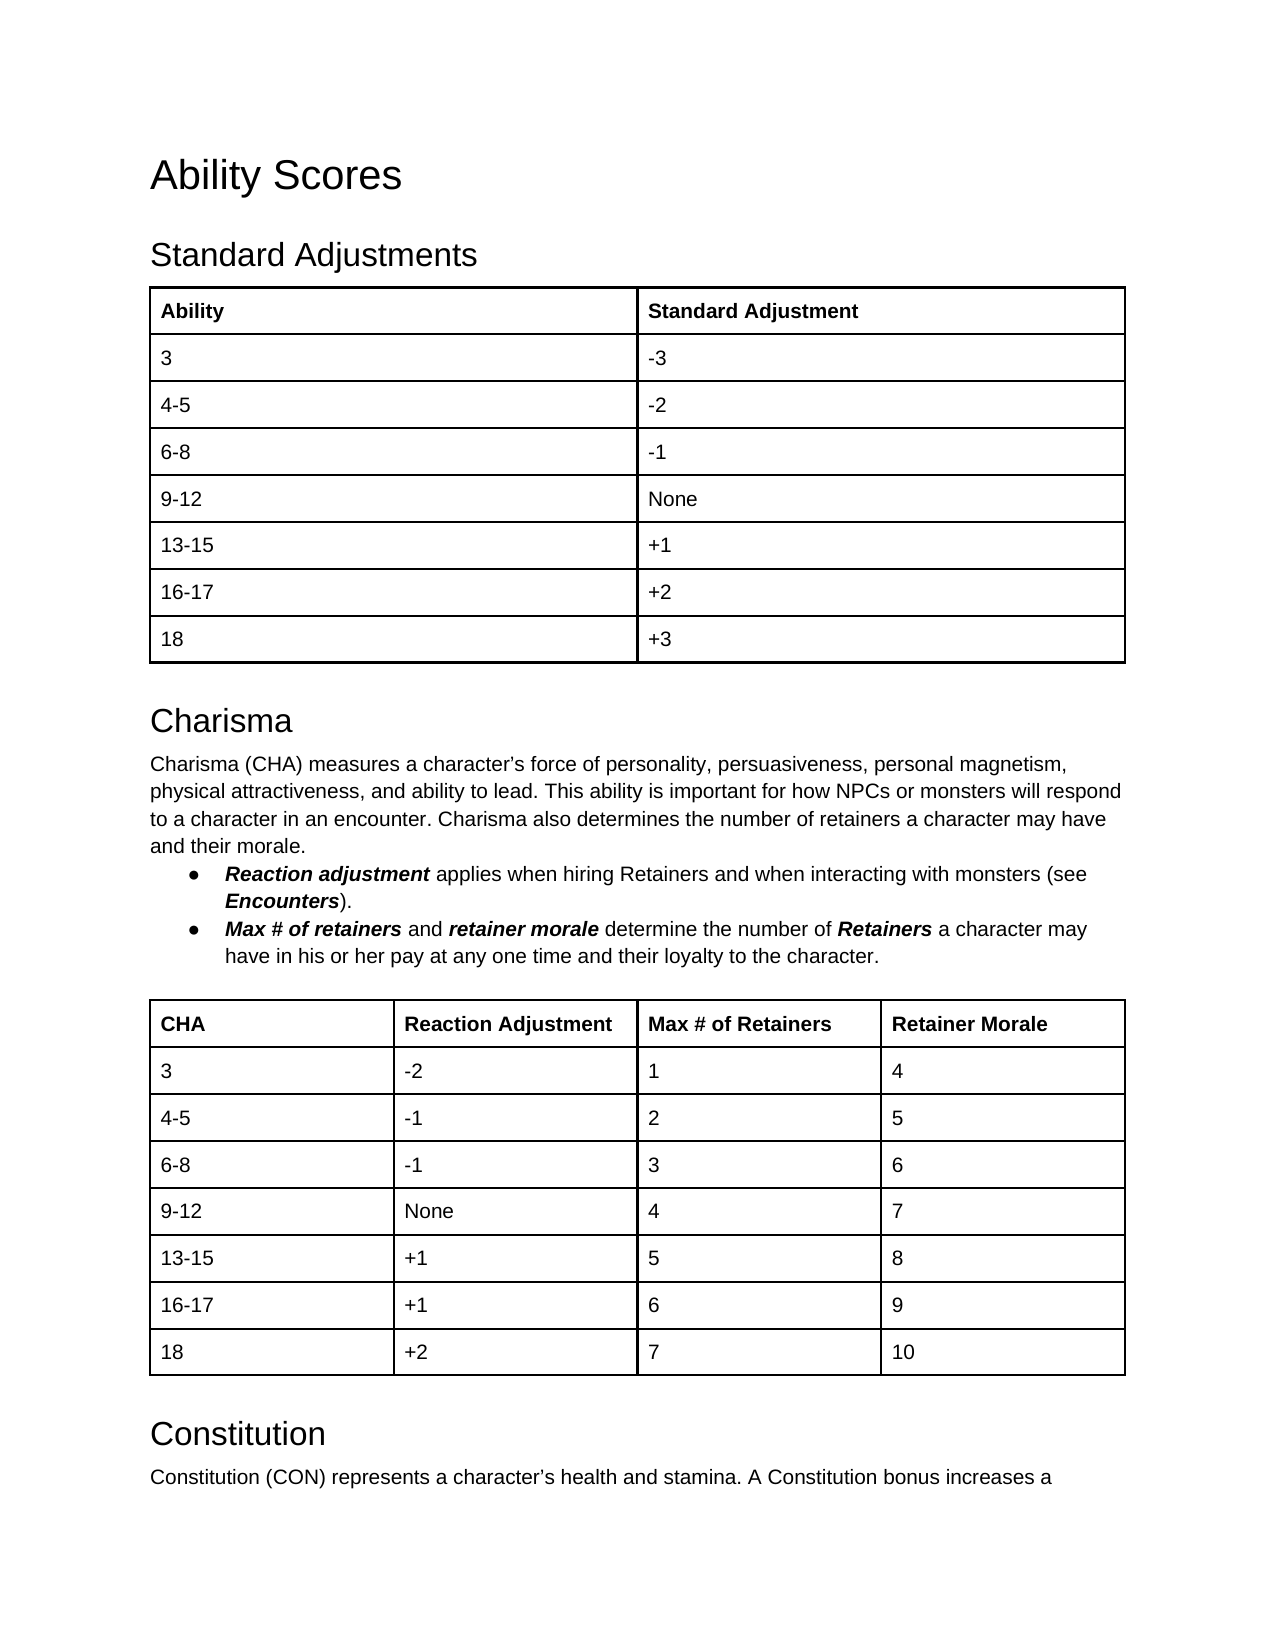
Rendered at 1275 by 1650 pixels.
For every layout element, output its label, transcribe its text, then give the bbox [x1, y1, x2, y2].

table_cell 10 [882, 1330, 1124, 1374]
table_header Ability [151, 289, 636, 333]
subtitle Standard Adjustments [150, 235, 1125, 274]
table_header Reaction Adjustment [395, 1001, 636, 1046]
table_cell 6-8 [151, 429, 636, 474]
table_cell 8 [882, 1236, 1124, 1281]
table_cell 13-15 [151, 1236, 393, 1281]
table_cell 18 [151, 617, 636, 661]
table_cell 9 [882, 1283, 1124, 1327]
subtitle Ability Scores [150, 150, 1125, 198]
text Constitution (CON) represents a character’s health and stamina. A Constitution bonus increases a [150, 1465, 1125, 1489]
table_cell -1 [395, 1142, 636, 1187]
table_header CHA [151, 1001, 393, 1046]
table_cell None [395, 1189, 636, 1234]
table_cell -3 [639, 335, 1124, 380]
table_cell +2 [639, 570, 1124, 614]
table_cell 2 [639, 1095, 880, 1140]
table_cell -1 [395, 1095, 636, 1140]
table_cell +1 [395, 1236, 636, 1281]
table_cell 3 [151, 1048, 393, 1093]
table_cell +3 [639, 617, 1124, 661]
table_cell None [639, 476, 1124, 521]
table_cell 3 [151, 335, 636, 380]
table_cell 7 [882, 1189, 1124, 1234]
table_header Max # of Retainers [639, 1001, 880, 1046]
table_cell -2 [395, 1048, 636, 1093]
list Reaction adjustment applies when hiring Retainers and when interacting with monsters (see Encounters). [187, 862, 1125, 913]
table_cell -1 [639, 429, 1124, 474]
table_cell 6 [639, 1283, 880, 1327]
table_cell 5 [882, 1095, 1124, 1140]
table_cell 4 [882, 1048, 1124, 1093]
table_cell 6 [882, 1142, 1124, 1187]
table_cell +1 [639, 523, 1124, 568]
table_cell 3 [639, 1142, 880, 1187]
table_cell 9-12 [151, 476, 636, 521]
table_cell 18 [151, 1330, 393, 1374]
table_cell 4 [639, 1189, 880, 1234]
table_cell 4-5 [151, 382, 636, 427]
subtitle Constitution [150, 1414, 1125, 1452]
list Max # of retainers and retainer morale determine the number of Retainers a character may have in his or her pay at any one time and their loyalty to the character. [187, 917, 1125, 968]
table_cell 4-5 [151, 1095, 393, 1140]
table_cell 13-15 [151, 523, 636, 568]
table_cell +1 [395, 1283, 636, 1327]
table_cell 1 [639, 1048, 880, 1093]
text Charisma (CHA) measures a character’s force of personality, persuasiveness, personal magnetism, physical attractiveness, and ability to lead. This ability is important for how NPCs or monsters will respond to a character in an encounter. Charisma also determines the number of retainers a character may have and their morale. [150, 752, 1125, 858]
table_cell 7 [639, 1330, 880, 1374]
table_header Standard Adjustment [639, 289, 1124, 333]
subtitle Charisma [150, 701, 1125, 739]
table_cell 6-8 [151, 1142, 393, 1187]
table_cell 16-17 [151, 1283, 393, 1327]
table_cell +2 [395, 1330, 636, 1374]
table_cell 16-17 [151, 570, 636, 614]
table_cell 9-12 [151, 1189, 393, 1234]
table_cell -2 [639, 382, 1124, 427]
table_cell 5 [639, 1236, 880, 1281]
table_header Retainer Morale [882, 1001, 1124, 1046]
